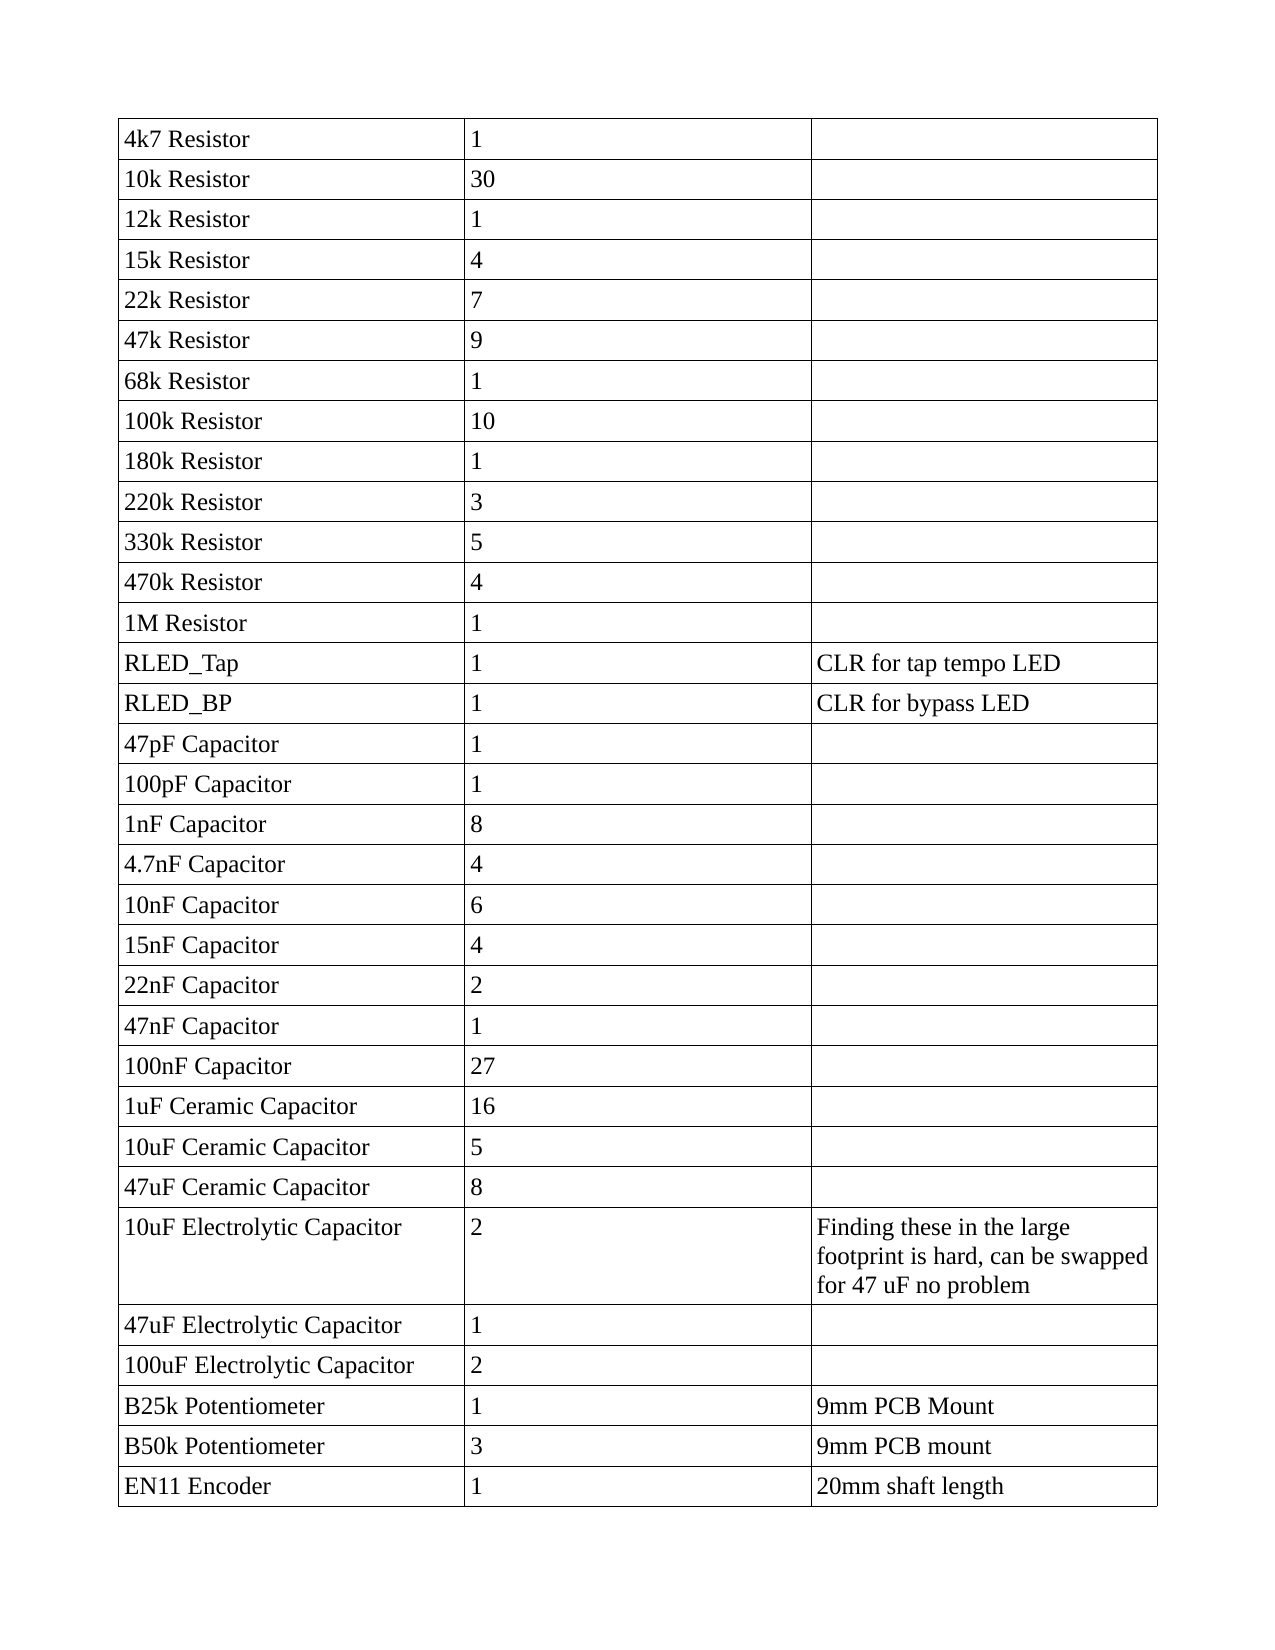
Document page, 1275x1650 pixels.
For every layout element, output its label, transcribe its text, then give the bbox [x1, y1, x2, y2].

table_cell EN11 Encoder [119, 1467, 464, 1506]
table_cell 220k Resistor [119, 482, 464, 521]
table_cell [812, 563, 1157, 602]
table_cell 47uF Electrolytic Capacitor [119, 1305, 464, 1345]
table_cell B50k Potentiometer [119, 1426, 464, 1466]
table_cell [812, 321, 1157, 360]
table_cell [812, 160, 1157, 199]
table_cell 12k Resistor [119, 200, 464, 239]
table_cell [812, 1305, 1157, 1345]
table_cell [812, 1167, 1157, 1207]
table_cell 68k Resistor [119, 361, 464, 400]
table_cell 22nF Capacitor [119, 966, 464, 1005]
table_cell 330k Resistor [119, 522, 464, 562]
table_cell [812, 200, 1157, 239]
table_cell 1 [465, 1386, 811, 1425]
table_cell [812, 361, 1157, 400]
table_cell [812, 724, 1157, 763]
table_cell 4 [465, 845, 811, 884]
table_cell B25k Potentiometer [119, 1386, 464, 1425]
table_cell [812, 885, 1157, 924]
table_cell 1 [465, 643, 811, 682]
table_cell [812, 1046, 1157, 1086]
table_cell [812, 522, 1157, 562]
table_cell [812, 966, 1157, 1005]
table_cell 1 [465, 724, 811, 763]
table_cell 27 [465, 1046, 811, 1086]
table_cell 5 [465, 1127, 811, 1166]
table_cell 3 [465, 1426, 811, 1466]
table_cell [812, 442, 1157, 481]
table_cell [812, 280, 1157, 320]
table_cell 1nF Capacitor [119, 805, 464, 844]
table_cell 20mm shaft length [812, 1467, 1157, 1506]
table_cell 16 [465, 1087, 811, 1126]
table_cell 8 [465, 1167, 811, 1207]
table_cell 1 [465, 1305, 811, 1345]
table_cell 47pF Capacitor [119, 724, 464, 763]
table_cell 10 [465, 401, 811, 441]
table_cell 2 [465, 1208, 811, 1304]
table_cell 7 [465, 280, 811, 320]
table_cell 9 [465, 321, 811, 360]
table_cell 4 [465, 240, 811, 279]
table_cell [812, 805, 1157, 844]
table_cell 10uF Electrolytic Capacitor [119, 1208, 464, 1304]
table_cell 4k7 Resistor [119, 119, 464, 158]
table_cell RLED_BP [119, 684, 464, 723]
table_cell 2 [465, 966, 811, 1005]
table_cell [812, 240, 1157, 279]
table_cell 4 [465, 925, 811, 965]
table_cell [812, 1346, 1157, 1385]
table_cell 10uF Ceramic Capacitor [119, 1127, 464, 1166]
table_cell 1 [465, 764, 811, 803]
table_cell 180k Resistor [119, 442, 464, 481]
table_cell [812, 1127, 1157, 1166]
table_cell 4.7nF Capacitor [119, 845, 464, 884]
table_cell 100pF Capacitor [119, 764, 464, 803]
table_cell 1M Resistor [119, 603, 464, 642]
table_cell CLR for bypass LED [812, 684, 1157, 723]
table_cell 5 [465, 522, 811, 562]
table_cell 3 [465, 482, 811, 521]
table_cell CLR for tap tempo LED [812, 643, 1157, 682]
table_cell 8 [465, 805, 811, 844]
table_cell 1 [465, 603, 811, 642]
table_cell 100k Resistor [119, 401, 464, 441]
table_cell 1 [465, 361, 811, 400]
table_cell [812, 845, 1157, 884]
table_cell 4 [465, 563, 811, 602]
table_cell [812, 482, 1157, 521]
table_cell 2 [465, 1346, 811, 1385]
table_cell 47nF Capacitor [119, 1006, 464, 1045]
table_cell [812, 925, 1157, 965]
table_cell 15nF Capacitor [119, 925, 464, 965]
table_cell Finding these in the large footprint is hard, can be swapped for 47 uF no problem [812, 1208, 1157, 1304]
table_cell 10nF Capacitor [119, 885, 464, 924]
table_cell [812, 1087, 1157, 1126]
table_cell 47k Resistor [119, 321, 464, 360]
table_cell RLED_Tap [119, 643, 464, 682]
table_cell [812, 401, 1157, 441]
table_cell [812, 1006, 1157, 1045]
table_cell 470k Resistor [119, 563, 464, 602]
table_cell 6 [465, 885, 811, 924]
table_cell 1 [465, 200, 811, 239]
table_cell 1 [465, 1006, 811, 1045]
table_cell 30 [465, 160, 811, 199]
table_cell 1uF Ceramic Capacitor [119, 1087, 464, 1126]
table_cell 9mm PCB mount [812, 1426, 1157, 1466]
table_cell 9mm PCB Mount [812, 1386, 1157, 1425]
table_cell 100uF Electrolytic Capacitor [119, 1346, 464, 1385]
table_cell 1 [465, 442, 811, 481]
table_cell 47uF Ceramic Capacitor [119, 1167, 464, 1207]
table_cell [812, 764, 1157, 803]
table_cell 100nF Capacitor [119, 1046, 464, 1086]
table_cell 22k Resistor [119, 280, 464, 320]
table_cell 1 [465, 1467, 811, 1506]
table_cell 1 [465, 684, 811, 723]
table_cell 1 [465, 119, 811, 158]
table_cell 15k Resistor [119, 240, 464, 279]
table_cell [812, 119, 1157, 158]
table_cell [812, 603, 1157, 642]
table_cell 10k Resistor [119, 160, 464, 199]
